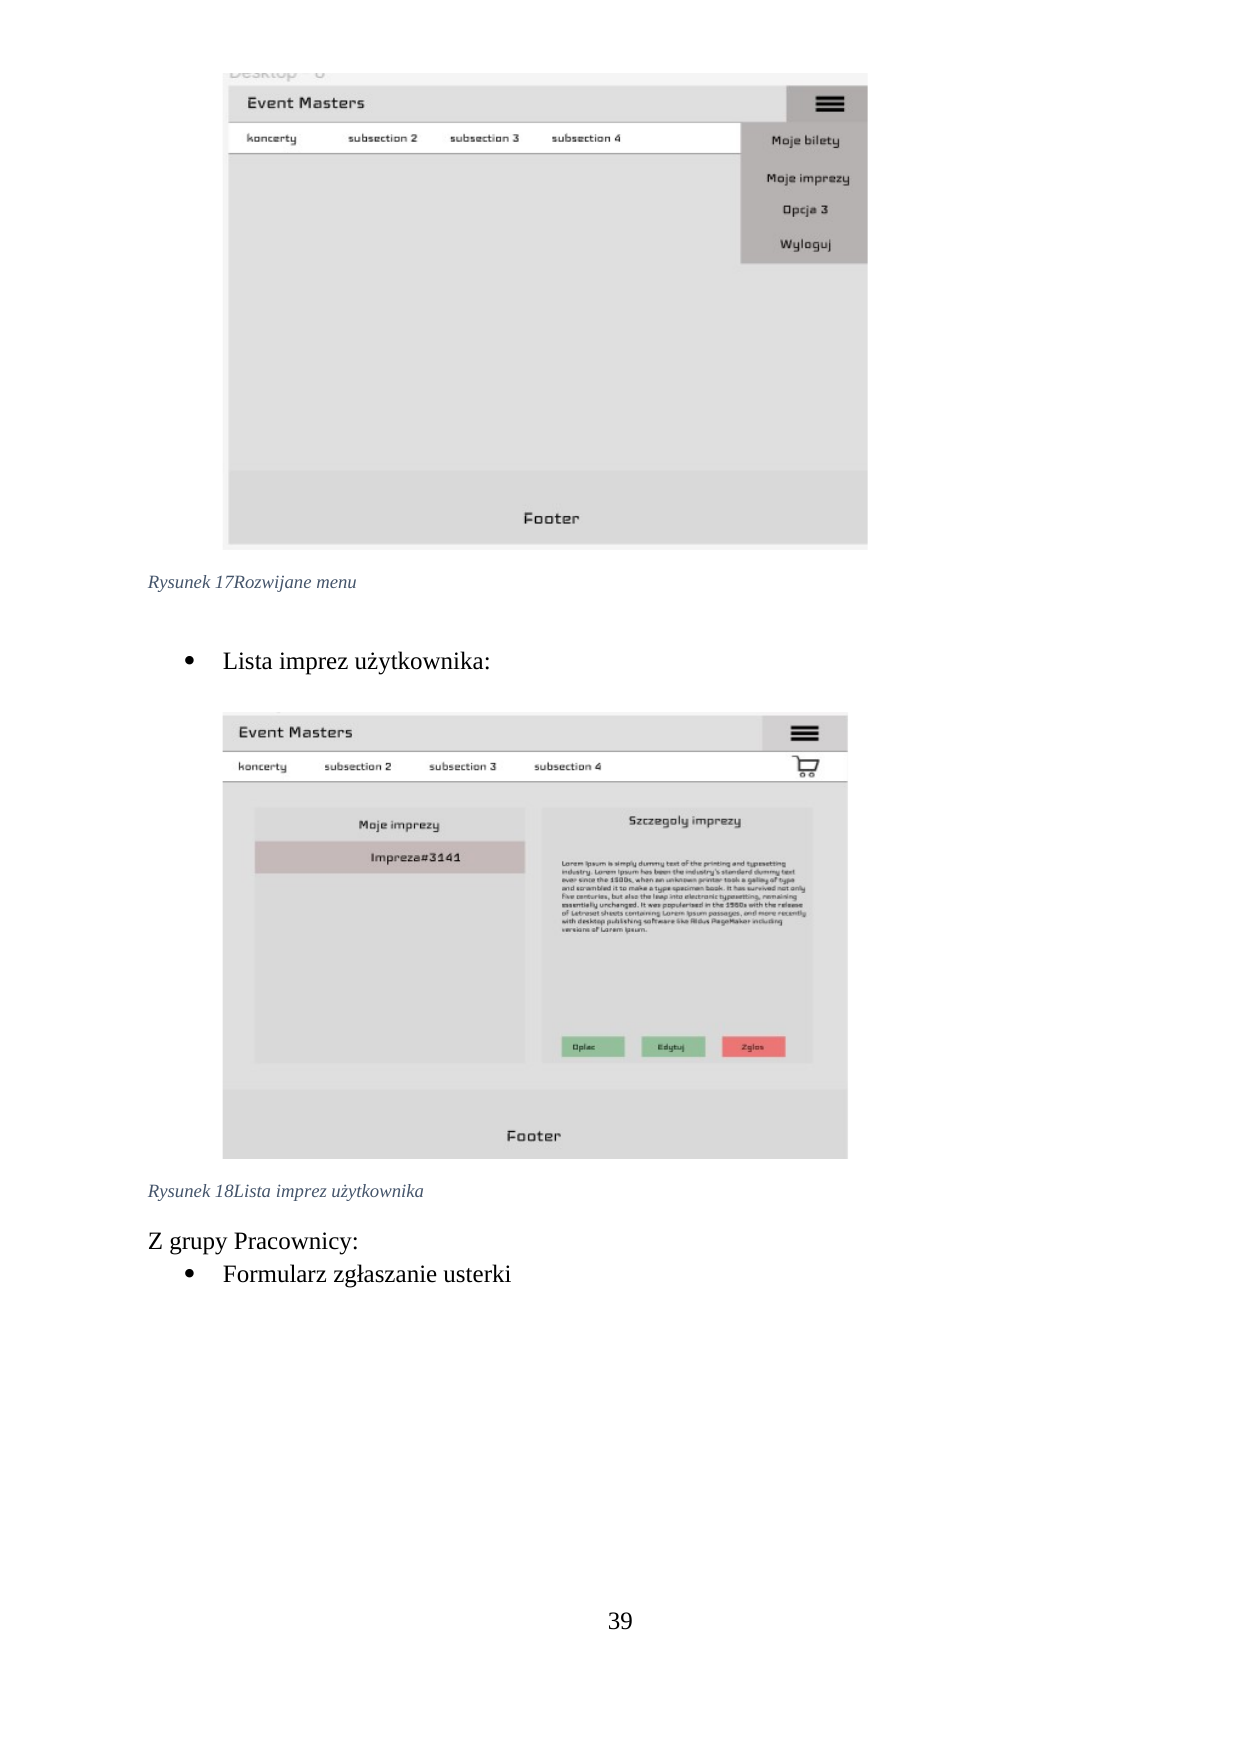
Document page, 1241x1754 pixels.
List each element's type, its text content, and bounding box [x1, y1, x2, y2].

list Lista imprez użytkownika: [185, 646, 1093, 675]
text Rysunek 17Rozwijane menu [148, 571, 1093, 592]
list Formularz zgłaszanie usterki [185, 1259, 1093, 1288]
subtitle Z grupy Pracownicy: [148, 1226, 1093, 1255]
text Rysunek 18Lista imprez użytkownika [148, 1179, 1093, 1201]
